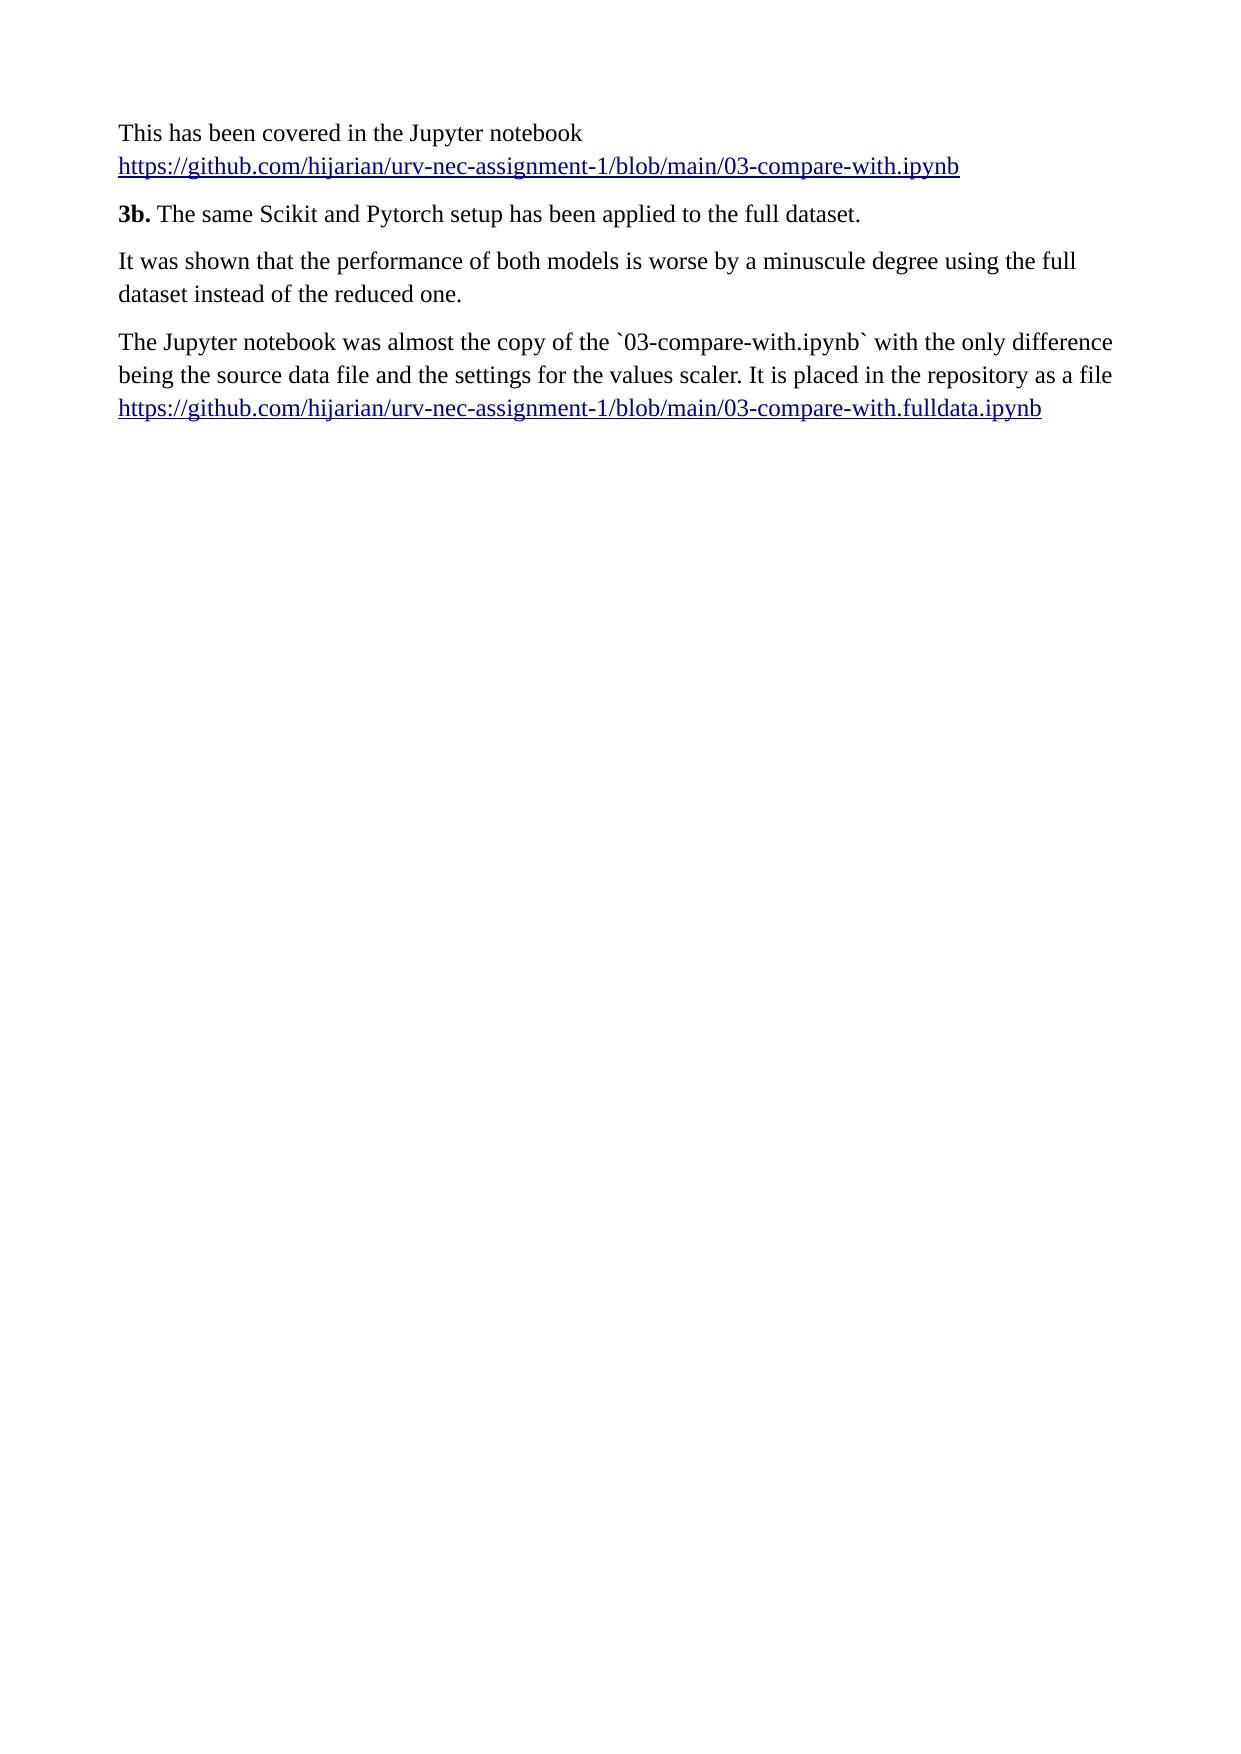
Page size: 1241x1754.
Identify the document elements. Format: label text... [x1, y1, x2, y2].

text It was shown that the performance of both models is worse by a minuscule degree using the full dataset instead of the reduced one. [118, 246, 1122, 308]
text 3b. The same Scikit and Pytorch setup has been applied to the full dataset. [118, 199, 1122, 227]
text This has been covered in the Jupyter notebook https://github.com/hijarian/urv-nec-assignment-1/blob/main/03-compare-with.ipynb [118, 118, 1122, 180]
text The Jupyter notebook was almost the copy of the `03-compare-with.ipynb` with the only difference being the source data file and the settings for the values scaler. It is placed in the repository as a file https://github.com/hijarian/urv-nec-assignment-1/blob/main/03-compare-with.fulldata.ipynb [118, 327, 1122, 422]
